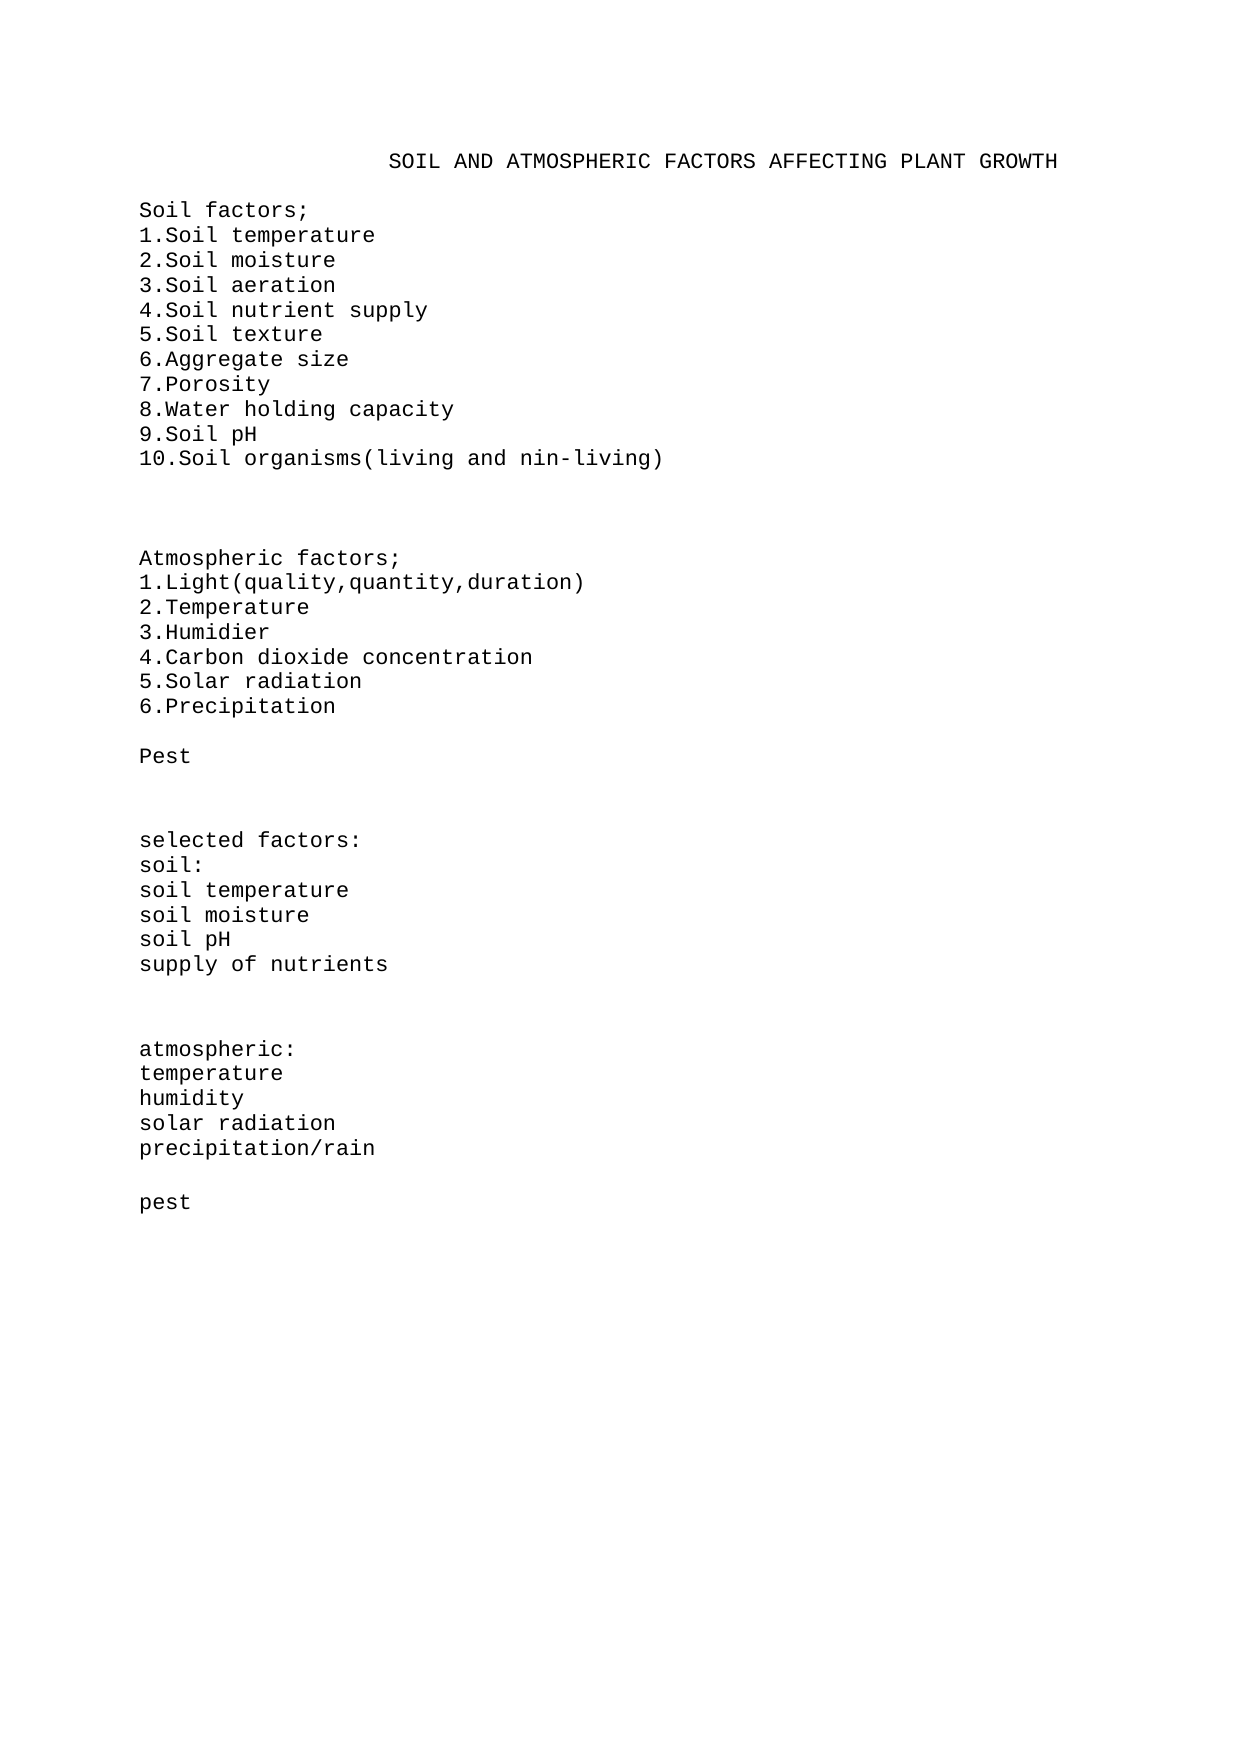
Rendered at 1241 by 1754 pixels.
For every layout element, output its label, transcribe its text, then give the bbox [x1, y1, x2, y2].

text 1.Light(quality,quantity,duration) [139, 571, 1101, 596]
text Soil factors; [139, 199, 1101, 224]
text selected factors: [139, 829, 1101, 854]
text 10.Soil organisms(living and nin-living) [139, 447, 1101, 472]
text temperature [139, 1062, 1101, 1087]
text 8.Water holding capacity [139, 398, 1101, 423]
text Atmospheric factors; [139, 547, 1101, 571]
text 5.Soil texture [139, 323, 1101, 348]
text atmospheric: [139, 1038, 1101, 1062]
text pest [139, 1191, 1101, 1216]
text soil moisture [139, 904, 1101, 928]
text 2.Temperature [139, 596, 1101, 621]
text 1.Soil temperature [139, 224, 1101, 249]
text soil pH [139, 928, 1101, 953]
text humidity [139, 1087, 1101, 1112]
text 9.Soil pH [139, 423, 1101, 447]
text soil temperature [139, 879, 1101, 904]
text Pest [139, 745, 1101, 770]
text SOIL AND ATMOSPHERIC FACTORS AFFECTING PLANT GROWTH [139, 150, 1101, 175]
text 4.Soil nutrient supply [139, 299, 1101, 323]
text 3.Soil aeration [139, 274, 1101, 299]
text 2.Soil moisture [139, 249, 1101, 274]
text solar radiation [139, 1112, 1101, 1137]
text 4.Carbon dioxide concentration [139, 646, 1101, 671]
text 3.Humidier [139, 621, 1101, 646]
text 6.Aggregate size [139, 348, 1101, 373]
text soil: [139, 854, 1101, 879]
text supply of nutrients [139, 953, 1101, 978]
text precipitation/rain [139, 1137, 1101, 1162]
text 7.Porosity [139, 373, 1101, 398]
text 6.Precipitation [139, 695, 1101, 720]
text 5.Solar radiation [139, 671, 1101, 695]
